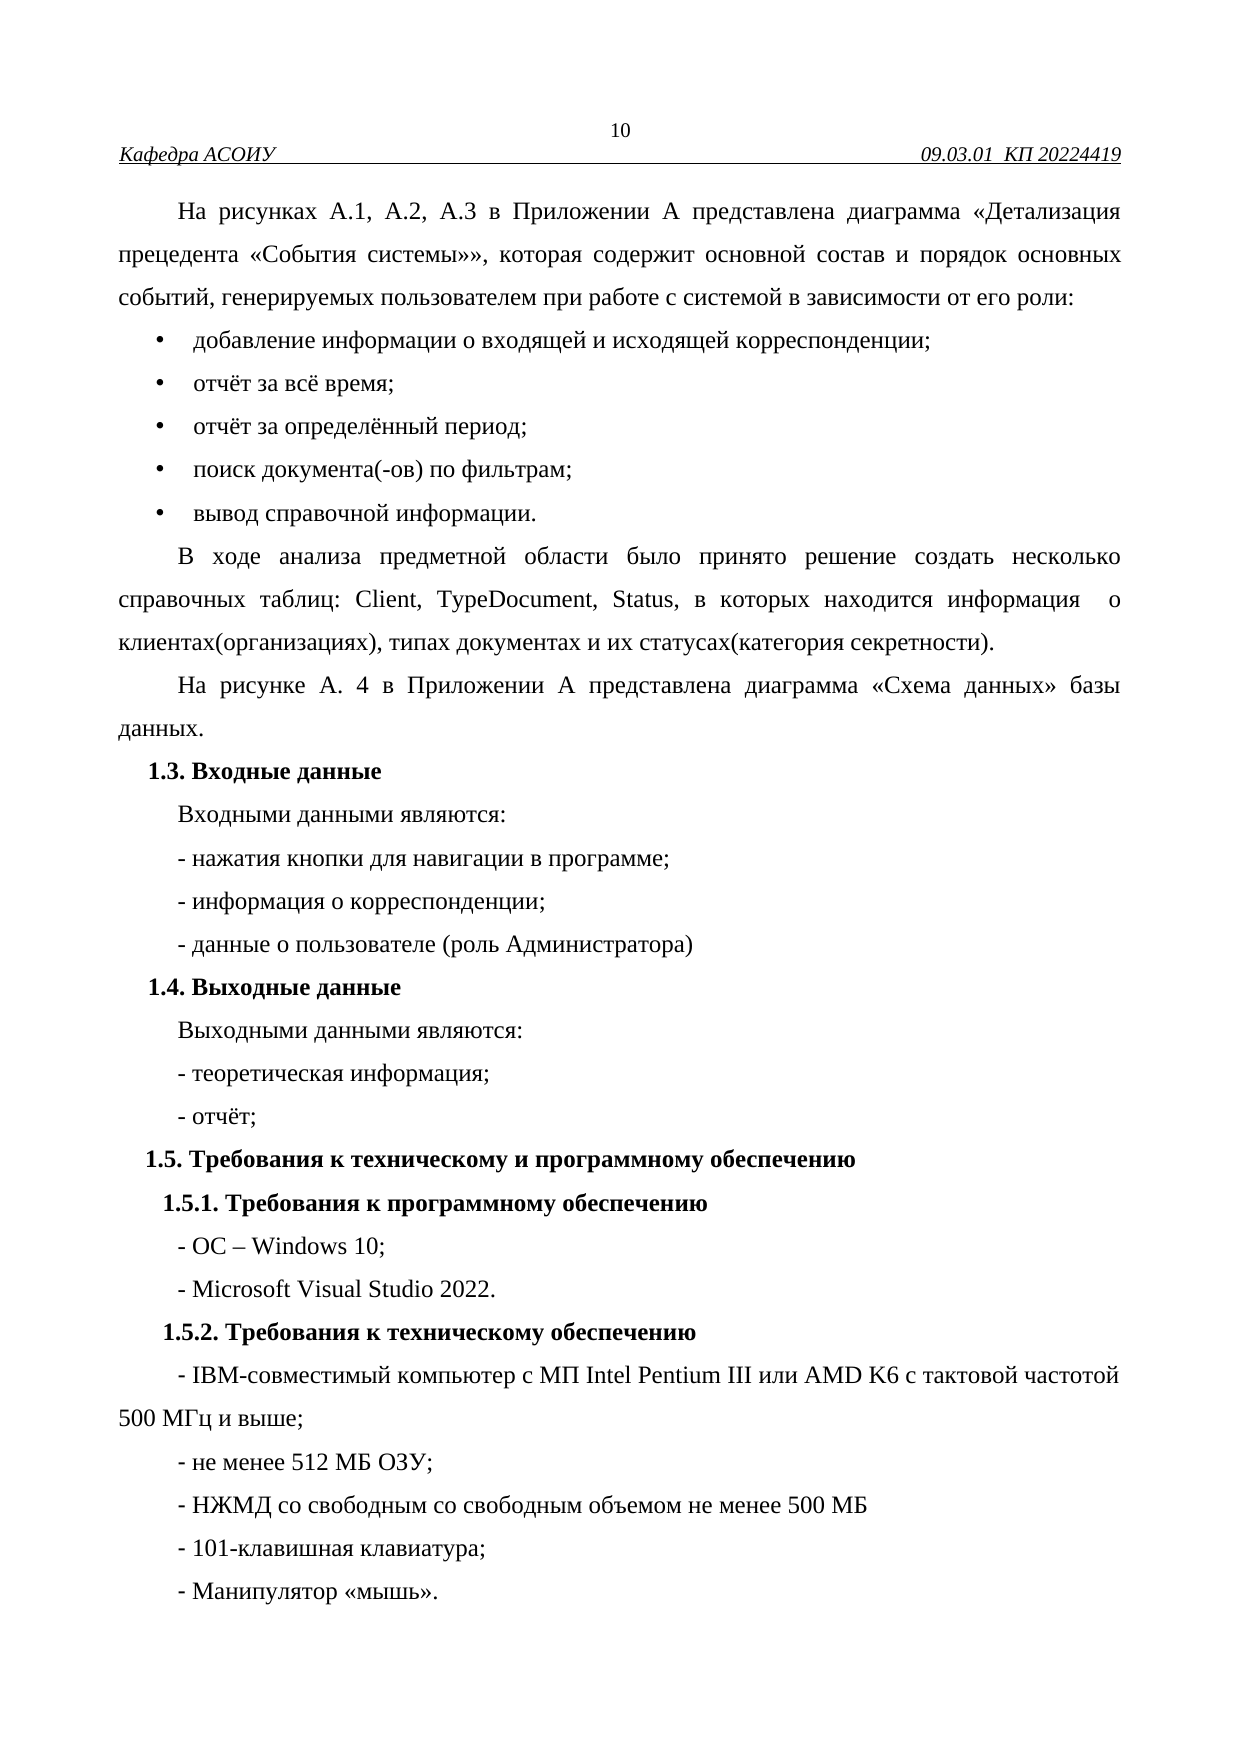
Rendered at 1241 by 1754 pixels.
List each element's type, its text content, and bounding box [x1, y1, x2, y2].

text - нажатия кнопки для навигации в программе; [118, 843, 1122, 871]
list Манипулятор «мышь». [118, 1576, 1122, 1605]
text В ходе анализа предметной области было принято решение создать несколько справочных таблиц: Client, TypeDocument, Status, в которых находится информация о клиентах(организациях), типах документах и их статусах(категория секретности). [118, 541, 1122, 656]
subtitle 1.4. Выходные данные [148, 972, 1122, 1001]
subtitle 1.5. Требования к техническому и программному обеспечению [120, 1144, 1157, 1173]
subtitle 1.3. Входные данные [148, 756, 1122, 785]
list добавление информации о входящей и исходящей корреспонденции; [156, 325, 1122, 354]
text На рисунках А.1, А.2, А.3 в Приложении А представлена диаграмма «Детализация прецедента «События системы»», которая содержит основной состав и порядок основных событий, генерируемых пользователем при работе с системой в зависимости от его роли: [118, 196, 1122, 311]
text - информация о корреспонденции; [118, 886, 1122, 914]
text - ОС – Windows 10; [118, 1231, 1122, 1259]
list IBM-совместимый компьютер с МП Intel Pentium III или AMD K6 с тактовой частотой 500 МГц и выше; [118, 1360, 1122, 1432]
subtitle 1.5.1. Требования к программному обеспечению [87, 1188, 1122, 1216]
list НЖМД со свободным со свободным объемом не менее 500 МБ [118, 1490, 1122, 1518]
list отчёт за определённый период; [156, 411, 1122, 440]
text - теоретическая информация; [118, 1058, 1122, 1087]
list отчёт за всё время; [156, 368, 1122, 397]
list поиск документа(-ов) по фильтрам; [156, 454, 1122, 483]
list 101-клавишная клавиатура; [118, 1533, 1122, 1562]
text - данные о пользователе (роль Администратора) [118, 929, 1122, 958]
text На рисунке А. 4 в Приложении А представлена диаграмма «Схема данных» базы данных. [118, 670, 1122, 742]
text - отчёт; [118, 1101, 1122, 1130]
text Входными данными являются: [118, 799, 1122, 828]
text Выходными данными являются: [118, 1015, 1122, 1044]
text - Microsoft Visual Studio 2022. [118, 1274, 1122, 1303]
list вывод справочной информации. [156, 498, 1122, 526]
list не менее 512 МБ ОЗУ; [118, 1446, 1122, 1475]
text 1.5.2. Требования к техническому обеспечению [162, 1317, 1122, 1346]
